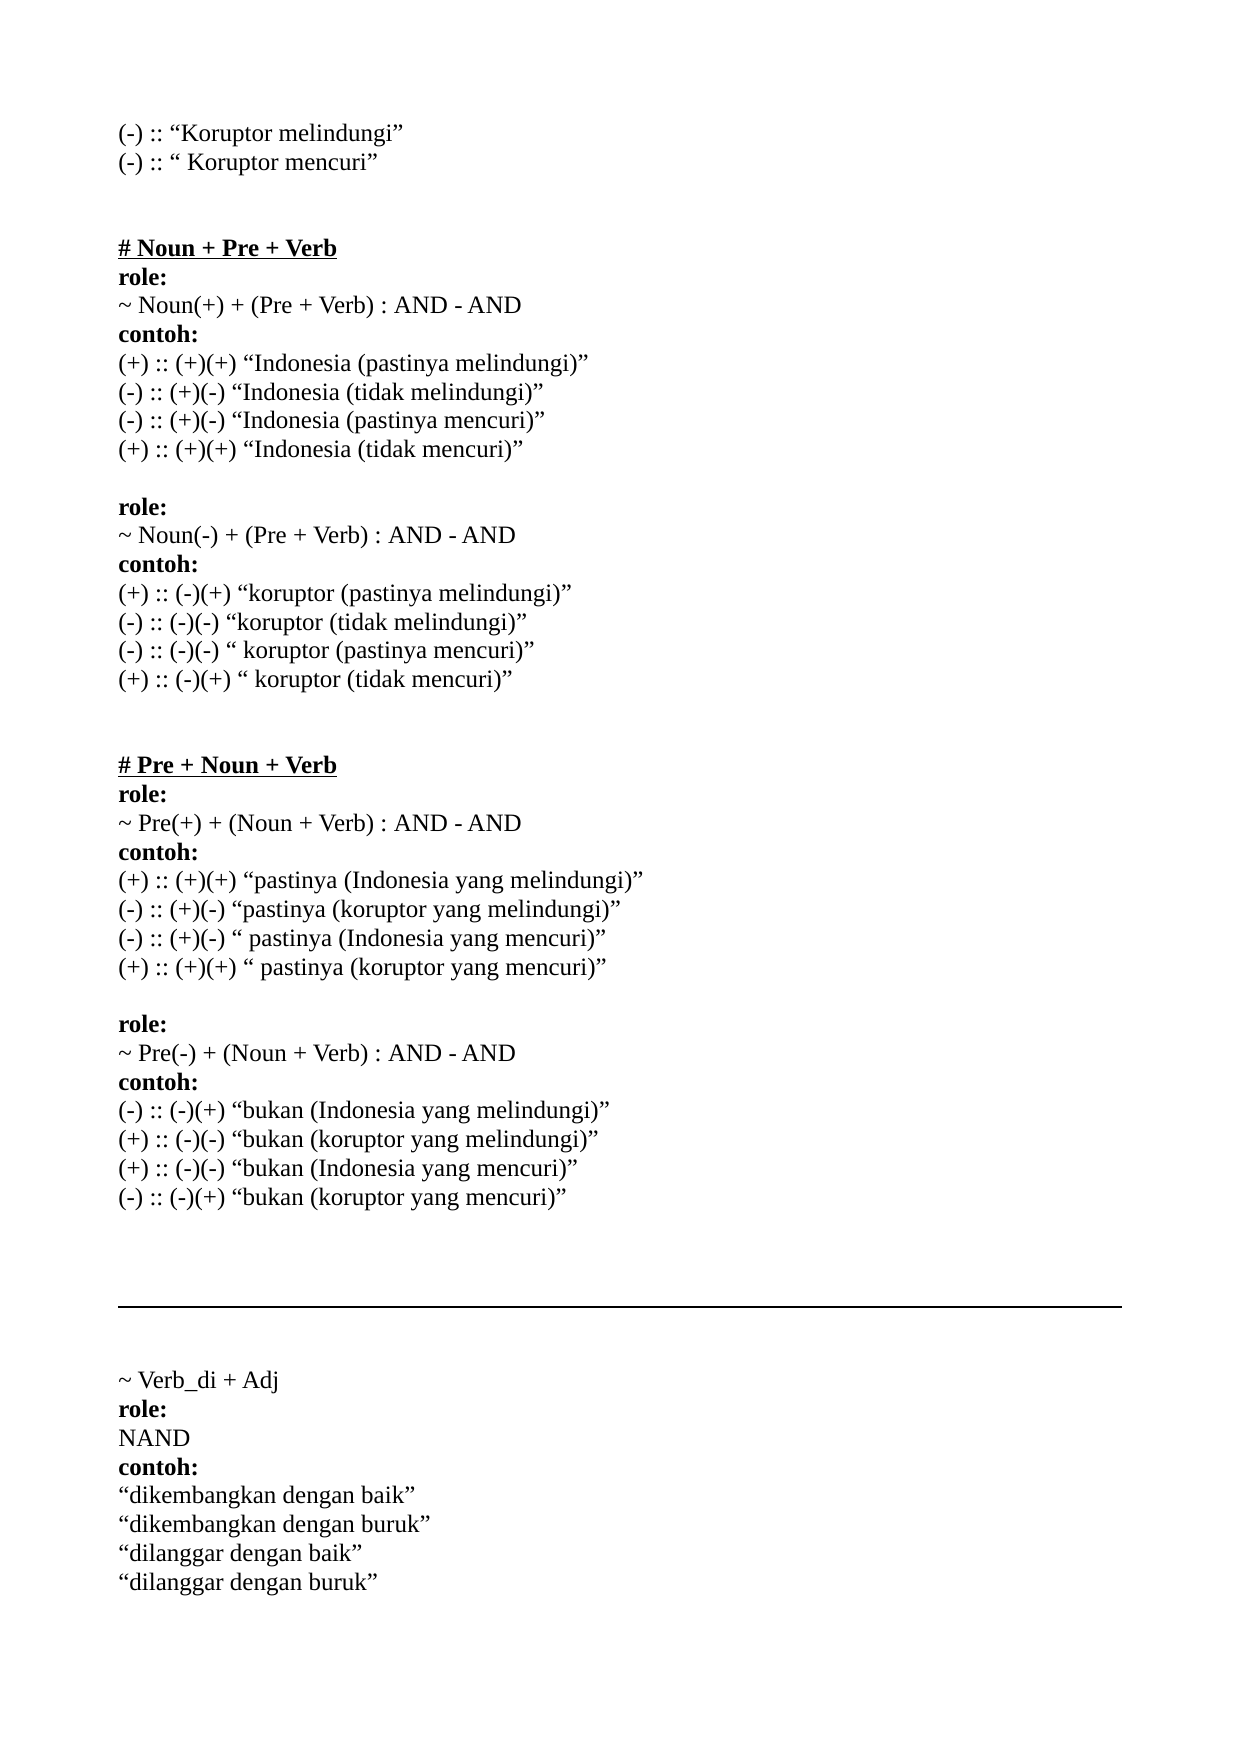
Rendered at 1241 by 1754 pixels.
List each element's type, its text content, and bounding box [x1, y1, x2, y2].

text contoh: [118, 549, 1122, 578]
text (-) :: (+)(-) “Indonesia (tidak melindungi)” [118, 377, 1122, 406]
text ~ Pre(+) + (Noun + Verb) : AND - AND [118, 808, 1122, 837]
text (+) :: (+)(+) “ pastinya (koruptor yang mencuri)” [118, 952, 1122, 981]
text (-) :: (-)(-) “ koruptor (pastinya mencuri)” [118, 636, 1122, 664]
text (+) :: (-)(-) “bukan (Indonesia yang mencuri)” [118, 1153, 1122, 1182]
text (+) :: (-)(-) “bukan (koruptor yang melindungi)” [118, 1124, 1122, 1153]
text (-) :: (+)(-) “ pastinya (Indonesia yang mencuri)” [118, 923, 1122, 952]
text ~ Pre(-) + (Noun + Verb) : AND - AND [118, 1038, 1122, 1067]
text (+) :: (+)(+) “Indonesia (pastinya melindungi)” [118, 348, 1122, 377]
text (-) :: (-)(+) “bukan (koruptor yang mencuri)” [118, 1182, 1122, 1211]
text (-) :: (-)(-) “koruptor (tidak melindungi)” [118, 607, 1122, 636]
text (-) :: (+)(-) “pastinya (koruptor yang melindungi)” [118, 894, 1122, 923]
text (-) :: (-)(+) “bukan (Indonesia yang melindungi)” [118, 1096, 1122, 1124]
text contoh: [118, 837, 1122, 866]
text role: [118, 262, 1122, 291]
text (+) :: (+)(+) “pastinya (Indonesia yang melindungi)” [118, 866, 1122, 894]
text role: [118, 779, 1122, 808]
text ~ Verb_di + Adj [118, 1365, 1122, 1394]
text (-) :: (+)(-) “Indonesia (pastinya mencuri)” [118, 406, 1122, 434]
text (+) :: (-)(+) “koruptor (pastinya melindungi)” [118, 578, 1122, 607]
text “dikembangkan dengan baik” [118, 1480, 1122, 1509]
text “dilanggar dengan buruk” [118, 1567, 1122, 1595]
text “dikembangkan dengan buruk” [118, 1509, 1122, 1538]
text ~ Noun(-) + (Pre + Verb) : AND - AND [118, 521, 1122, 549]
text (-) :: “Koruptor melindungi” [118, 118, 1122, 147]
text (+) :: (+)(+) “Indonesia (tidak mencuri)” [118, 434, 1122, 463]
text ~ Noun(+) + (Pre + Verb) : AND - AND [118, 291, 1122, 319]
text contoh: [118, 1067, 1122, 1096]
text (+) :: (-)(+) “ koruptor (tidak mencuri)” [118, 664, 1122, 693]
text contoh: [118, 1452, 1122, 1480]
text contoh: [118, 319, 1122, 348]
text role: [118, 1009, 1122, 1038]
text “dilanggar dengan baik” [118, 1538, 1122, 1567]
text # Noun + Pre + Verb [118, 233, 1122, 262]
text role: [118, 492, 1122, 521]
text role: [118, 1394, 1122, 1423]
text # Pre + Noun + Verb [118, 751, 1122, 779]
text (-) :: “ Koruptor mencuri” [118, 147, 1122, 176]
text NAND [118, 1423, 1122, 1452]
